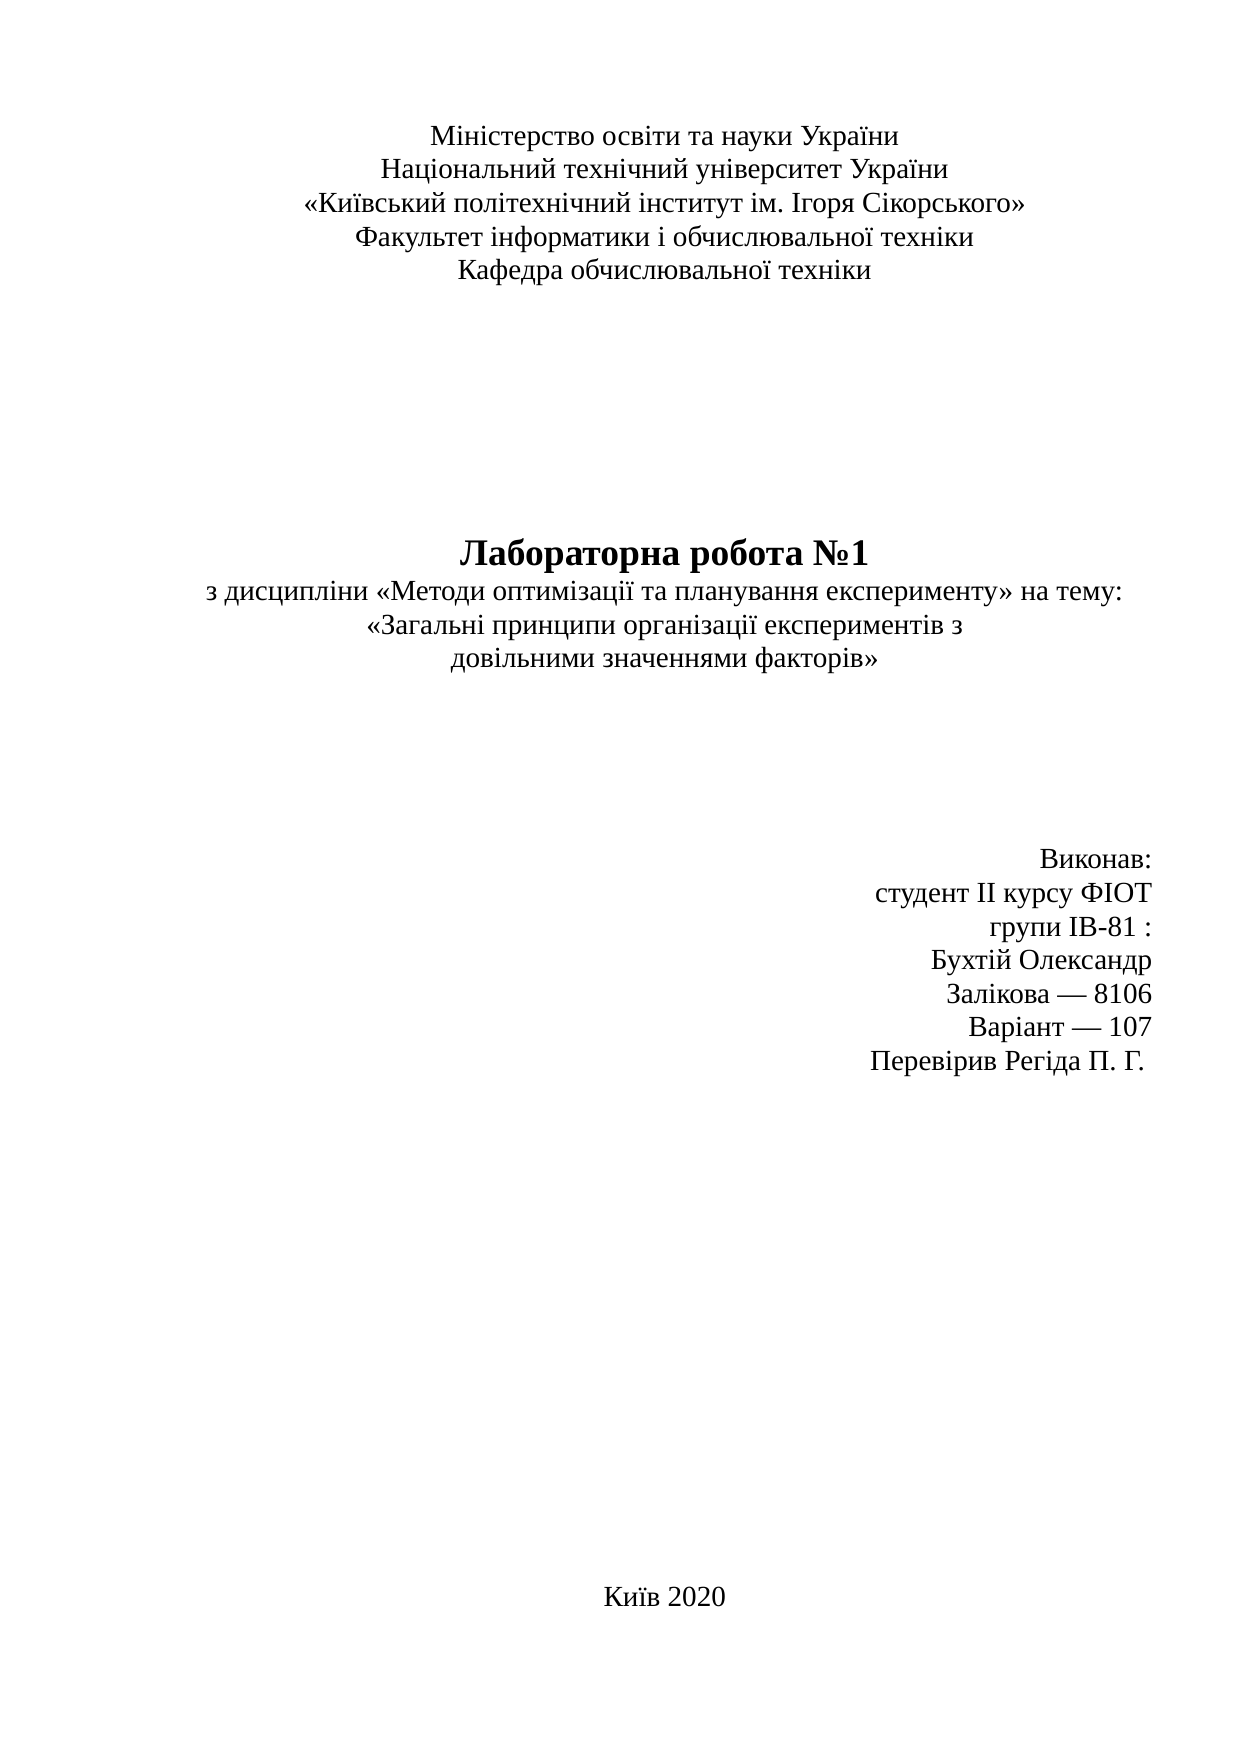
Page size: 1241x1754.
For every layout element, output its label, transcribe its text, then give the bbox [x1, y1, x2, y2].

text з дисципліни «Методи оптимізації та планування експерименту» на тему: [177, 573, 1152, 607]
text Варіант — 107 [177, 1009, 1152, 1043]
text «Київський політехнічний інститут ім. Ігоря Сікорського» [177, 185, 1152, 219]
text Перевірив Регіда П. Г. [177, 1043, 1152, 1076]
text Лабораторна робота №1 [177, 530, 1152, 573]
text студент II курсу ФІОТ [177, 875, 1152, 909]
text Київ 2020 [177, 1579, 1152, 1613]
text довільними значеннями факторів» [177, 640, 1152, 674]
text Бухтій Олександр [177, 942, 1152, 976]
text групи ІВ-81 : [177, 909, 1152, 942]
text Міністерство освіти та науки України [177, 118, 1152, 152]
text Кафедра обчислювальної техніки [177, 252, 1152, 286]
text Факультет інформатики і обчислювальної техніки [177, 219, 1152, 252]
text «Загальні принципи організації експериментів з [177, 607, 1152, 640]
text Національний технічний університет України [177, 152, 1152, 185]
text Виконав: [177, 842, 1152, 875]
text Залікова — 8106 [177, 976, 1152, 1009]
